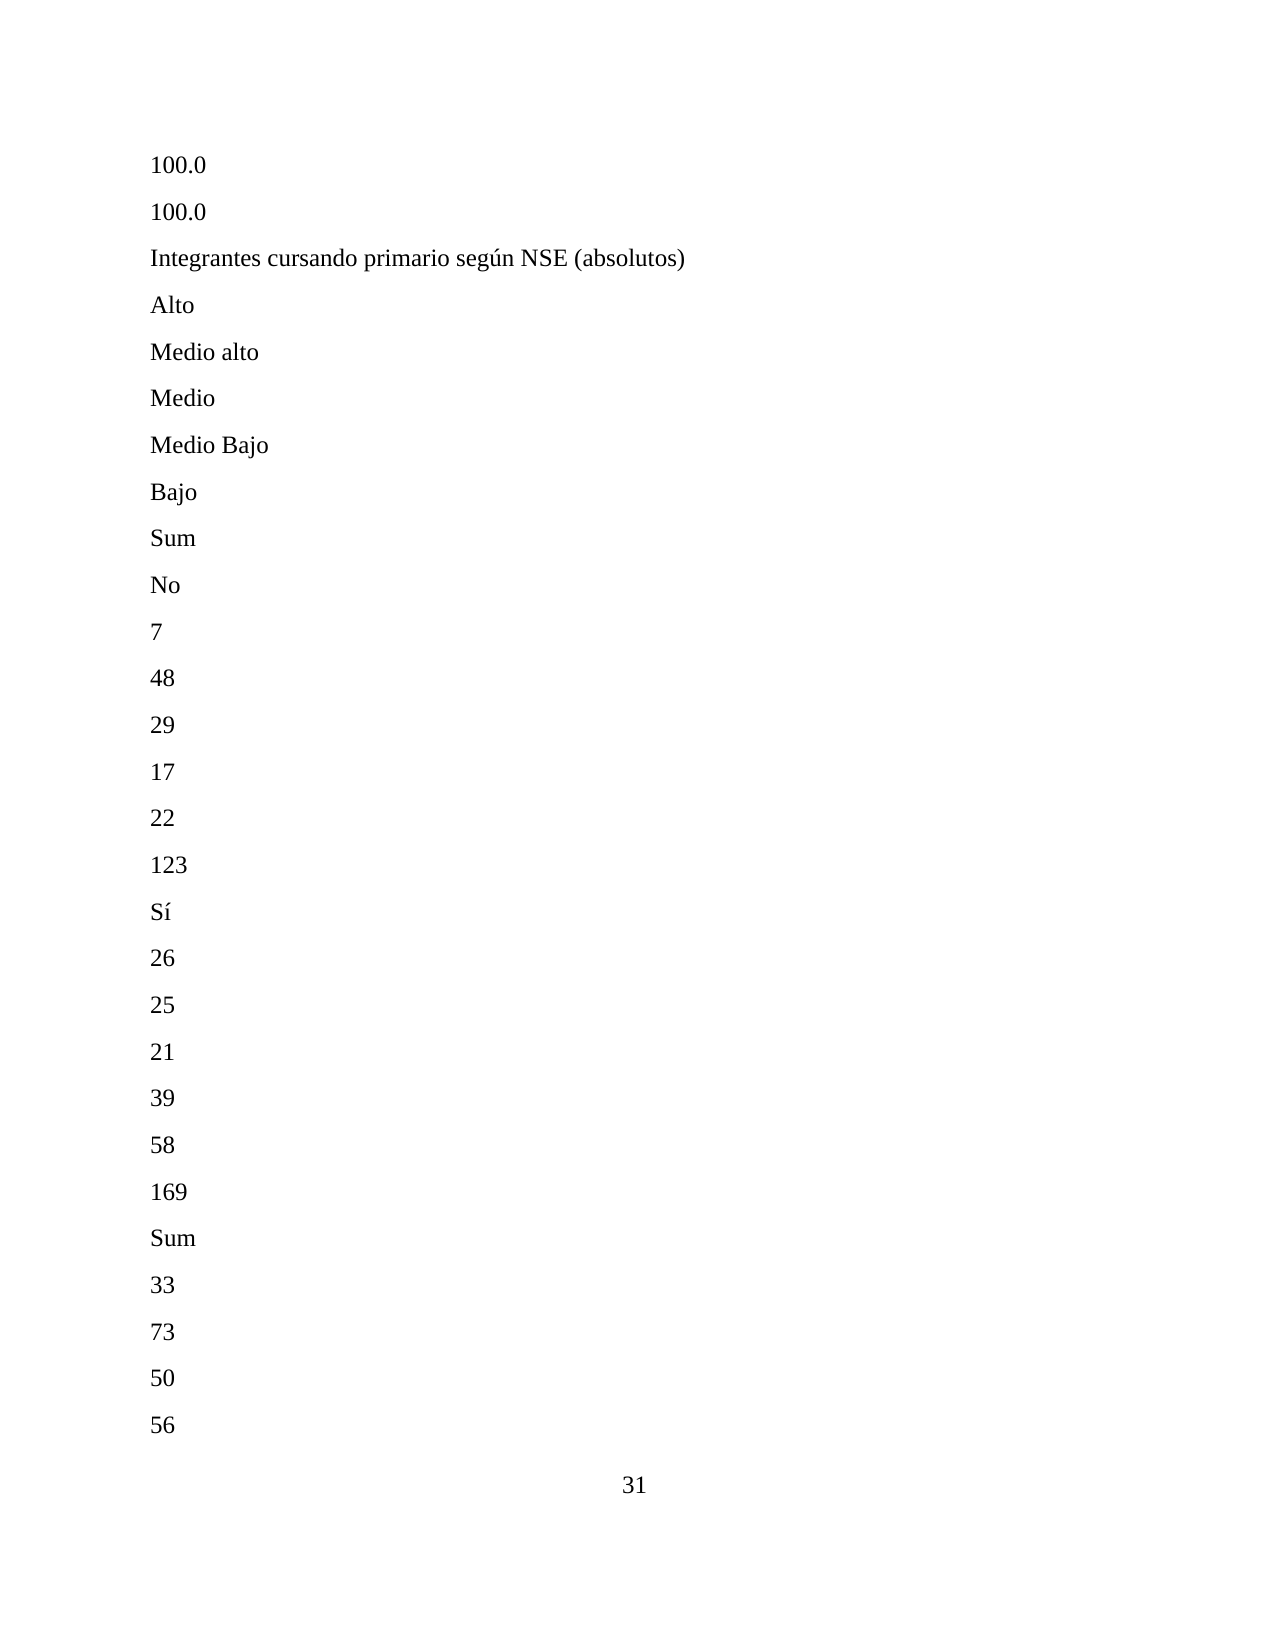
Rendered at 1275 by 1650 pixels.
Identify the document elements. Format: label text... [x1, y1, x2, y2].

text Medio [150, 383, 1125, 412]
text 123 [150, 850, 1125, 879]
text Sum [150, 1223, 1125, 1252]
text No [150, 570, 1125, 599]
text 21 [150, 1037, 1125, 1065]
text 17 [150, 757, 1125, 785]
text 39 [150, 1083, 1125, 1112]
text 33 [150, 1270, 1125, 1299]
text 26 [150, 943, 1125, 972]
text 73 [150, 1317, 1125, 1345]
text Bajo [150, 477, 1125, 505]
text Integrantes cursando primario según NSE (absolutos) [150, 243, 1125, 272]
text 58 [150, 1130, 1125, 1159]
text 50 [150, 1363, 1125, 1392]
text 169 [150, 1177, 1125, 1205]
text 25 [150, 990, 1125, 1019]
text 100.0 [150, 150, 1125, 179]
text 56 [150, 1410, 1125, 1439]
text Sí [150, 897, 1125, 925]
text 22 [150, 803, 1125, 832]
text Medio alto [150, 337, 1125, 365]
text Sum [150, 523, 1125, 552]
text 48 [150, 663, 1125, 692]
text 7 [150, 617, 1125, 645]
text Alto [150, 290, 1125, 319]
text 29 [150, 710, 1125, 739]
text Medio Bajo [150, 430, 1125, 459]
text 100.0 [150, 197, 1125, 225]
